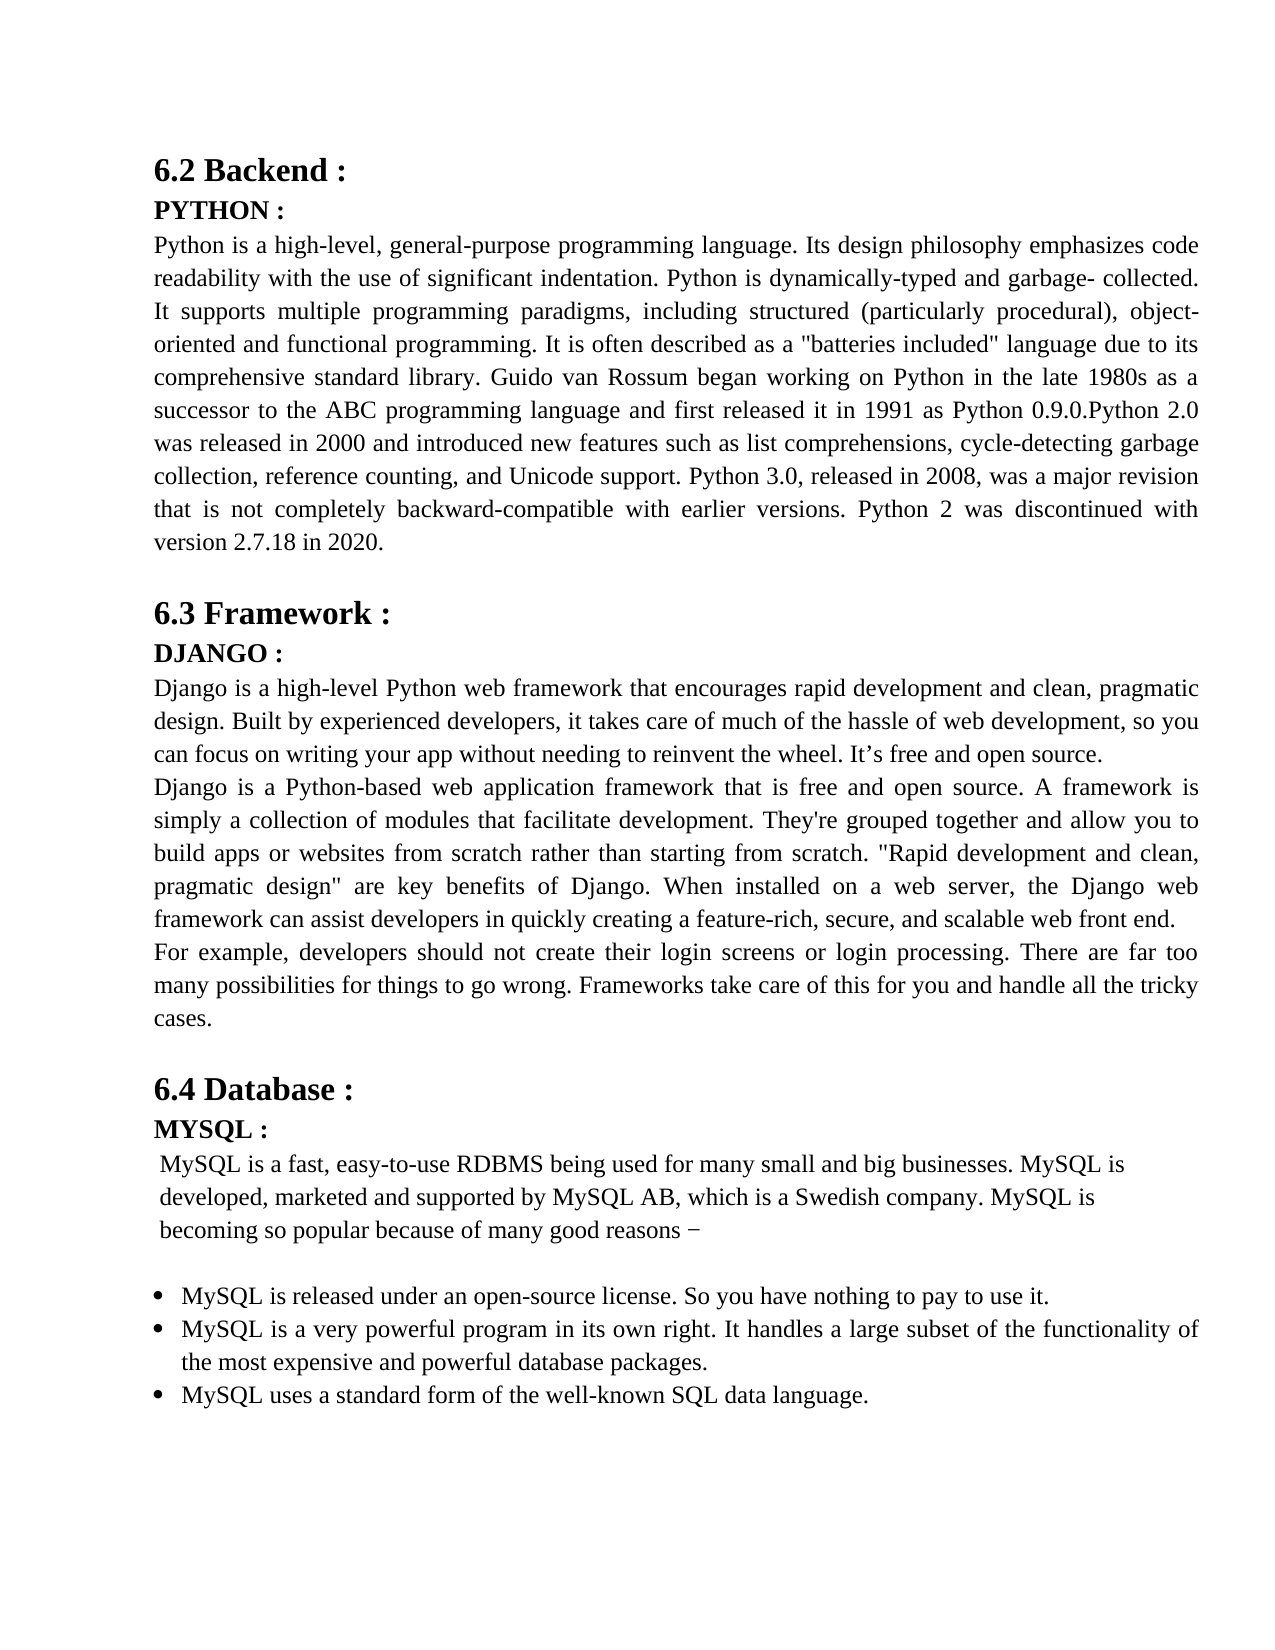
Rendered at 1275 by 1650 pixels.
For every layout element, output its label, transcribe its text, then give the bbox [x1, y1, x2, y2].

text PYTHON : [106, 194, 1200, 225]
text 6.4 Database : [153, 1069, 1200, 1107]
list MySQL uses a standard form of the well-known SQL data language. [106, 1380, 1200, 1409]
text MySQL is a fast, easy-to-use RDBMS being used for many small and big businesses. MySQL is developed, marketed and supported by MySQL AB, which is a Swedish company. MySQL is becoming so popular because of many good reasons − [106, 1149, 1200, 1244]
list MySQL is released under an open-source license. So you have nothing to pay to use it. [106, 1281, 1200, 1310]
text Python is a high-level, general-purpose programming language. Its design philosophy emphasizes code readability with the use of significant indentation. Python is dynamically-typed and garbage- collected. It supports multiple programming paradigms, including structured (particularly procedural), object-oriented and functional programming. It is often described as a "batteries included" language due to its comprehensive standard library. Guido van Rossum began working on Python in the late 1980s as a successor to the ABC programming language and first released it in 1991 as Python 0.9.0.Python 2.0 was released in 2000 and introduced new features such as list comprehensions, cycle-detecting garbage collection, reference counting, and Unicode support. Python 3.0, released in 2008, was a major revision that is not completely backward-compatible with earlier versions. Python 2 was discontinued with version 2.7.18 in 2020. [153, 230, 1200, 556]
text For example, developers should not create their login screens or login processing. There are far too many possibilities for things to go wrong. Frameworks take care of this for you and handle all the tricky cases. [153, 937, 1200, 1032]
text 6.3 Framework : [106, 593, 1200, 631]
text Django is a Python-based web application framework that is free and open source. A framework is simply a collection of modules that facilitate development. They're grouped together and allow you to build apps or websites from scratch rather than starting from scratch. "Rapid development and clean, pragmatic design" are key benefits of Django. When installed on a web server, the Django web framework can assist developers in quickly creating a feature-rich, secure, and scalable web front end. [153, 772, 1200, 933]
text Django is a high-level Python web framework that encourages rapid development and clean, pragmatic design. Built by experienced developers, it takes care of much of the hassle of web development, so you can focus on writing your app without needing to reinvent the wheel. It’s free and open source. [153, 673, 1200, 768]
text MYSQL : [106, 1113, 1200, 1144]
text 6.2 Backend : [106, 150, 1200, 188]
list MySQL is a very powerful program in its own right. It handles a large subset of the functionality of the most expensive and powerful database packages. [106, 1314, 1200, 1376]
text DJANGO : [106, 637, 1200, 668]
